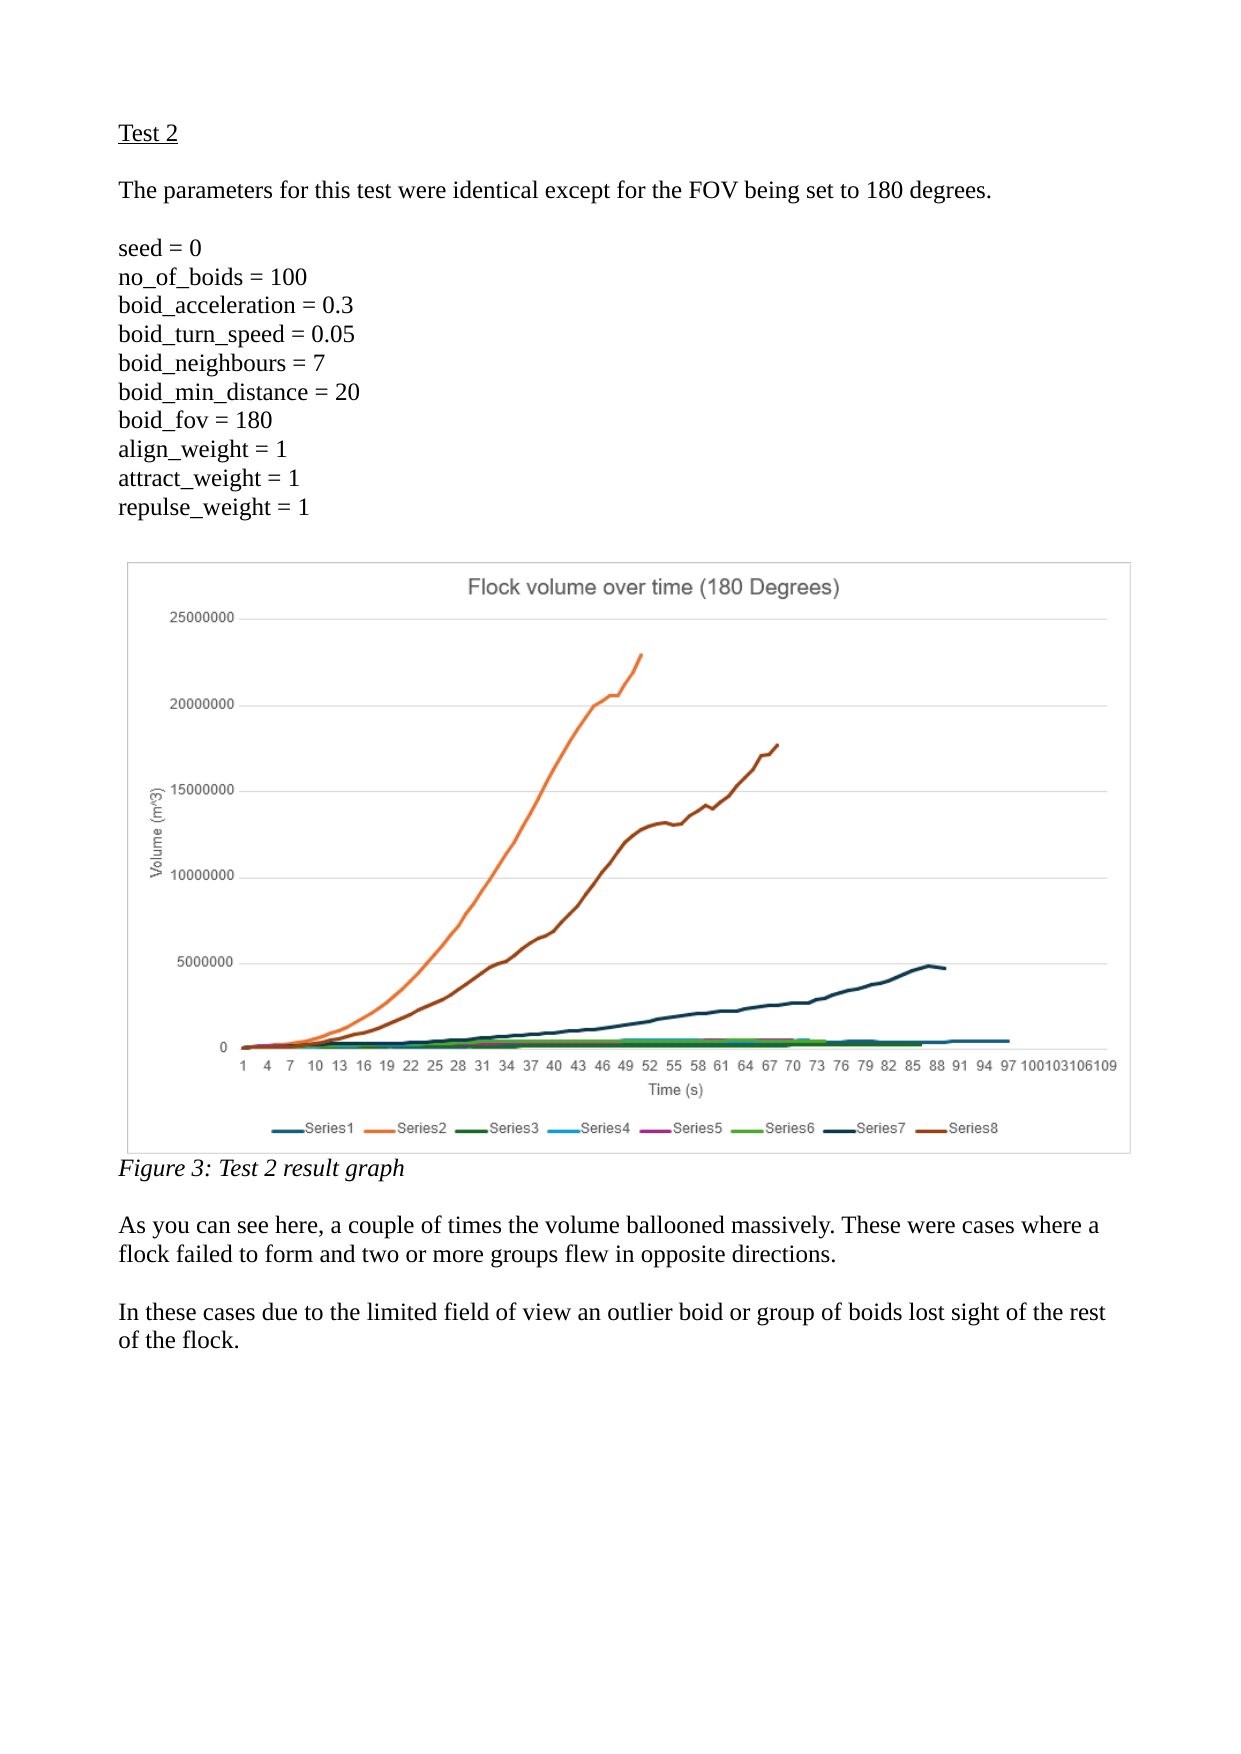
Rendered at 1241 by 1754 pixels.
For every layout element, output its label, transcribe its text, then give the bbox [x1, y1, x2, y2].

text boid_acceleration = 0.3 [118, 291, 1122, 319]
text boid_turn_speed = 0.05 [118, 319, 1122, 348]
text align_weight = 1 [118, 434, 1122, 463]
text In these cases due to the limited field of view an outlier boid or group of boids lost sight of the rest of the flock. [118, 1297, 1122, 1354]
picture [127, 561, 1131, 1154]
text As you can see here, a couple of times the volume ballooned massively. These were cases where a flock failed to form and two or more groups flew in opposite directions. [118, 1211, 1122, 1268]
text no_of_boids = 100 [118, 262, 1122, 291]
text seed = 0 [118, 233, 1122, 262]
text Test 2 [118, 118, 1122, 147]
text boid_fov = 180 [118, 406, 1122, 434]
text Figure 3: Test 2 result graph [118, 562, 1140, 1182]
text boid_min_distance = 20 [118, 377, 1122, 406]
text boid_neighbours = 7 [118, 348, 1122, 377]
text repulse_weight = 1 [118, 492, 1122, 521]
text attract_weight = 1 [118, 463, 1122, 492]
text The parameters for this test were identical except for the FOV being set to 180 degrees. [118, 176, 1122, 204]
